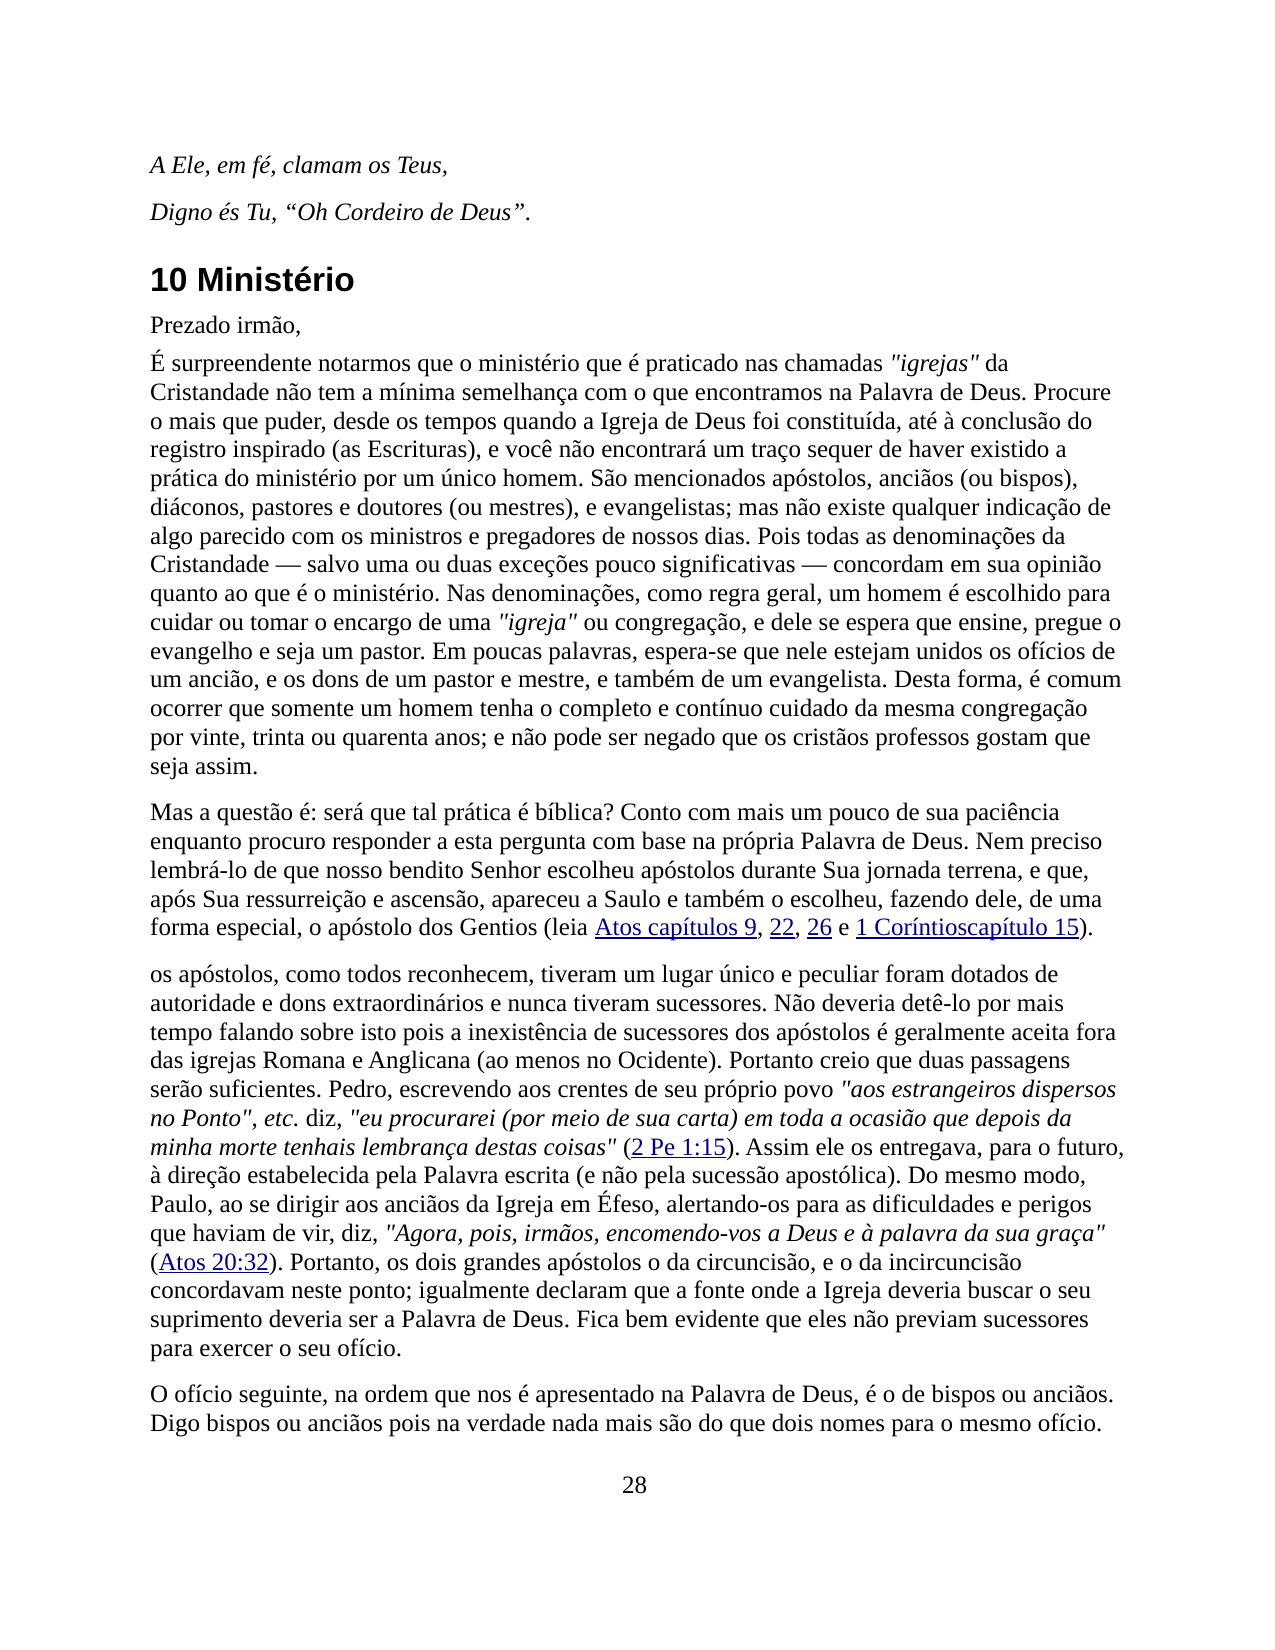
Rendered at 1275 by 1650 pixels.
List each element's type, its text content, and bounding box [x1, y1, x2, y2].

text A Ele, em fé, clamam os Teus, [150, 150, 1125, 179]
text O ofício seguinte, na ordem que nos é apresentado na Palavra de Deus, é o de bispos ou anciãos. Digo bispos ou anciãos pois na verdade nada mais são do que dois nomes para o mesmo ofício. [150, 1379, 1125, 1437]
text Digno és Tu, “Oh Cordeiro de Deus”. [150, 197, 1125, 225]
text Prezado irmão, [150, 311, 1125, 339]
text os apóstolos, como todos reconhecem, tiveram um lugar único e peculiar foram dotados de autoridade e dons extraordinários e nunca tiveram sucessores. Não deveria detê-lo por mais tempo falando sobre isto pois a inexistência de sucessores dos apóstolos é geralmente aceita fora das igrejas Romana e Anglicana (ao menos no Ocidente). Portanto creio que duas passagens serão suficientes. Pedro, escrevendo aos crentes de seu próprio povo "aos estrangeiros dispersos no Ponto", etc. diz, "eu procurarei (por meio de sua carta) em toda a ocasião que depois da minha morte tenhais lembrança destas coisas" (2 Pe 1:15). Assim ele os entregava, para o futuro, à direção estabelecida pela Palavra escrita (e não pela sucessão apostólica). Do mesmo modo, Paulo, ao se dirigir aos anciãos da Igreja em Éfeso, alertando-os para as dificuldades e perigos que haviam de vir, diz, "Agora, pois, irmãos, encomendo-vos a Deus e à palavra da sua graça" (Atos 20:32). Portanto, os dois grandes apóstolos o da circuncisão, e o da incircuncisão concordavam neste ponto; igualmente declaram que a fonte onde a Igreja deveria buscar o seu suprimento deveria ser a Palavra de Deus. Fica bem evidente que eles não previam sucessores para exercer o seu ofício. [150, 959, 1125, 1362]
text É surpreendente notarmos que o ministério que é praticado nas chamadas "igrejas" da Cristandade não tem a mínima semelhança com o que encontramos na Palavra de Deus. Procure o mais que puder, desde os tempos quando a Igreja de Deus foi constituída, até à conclusão do registro inspirado (as Escrituras), e você não encontrará um traço sequer de haver existido a prática do ministério por um único homem. São mencionados apóstolos, anciãos (ou bispos), diáconos, pastores e doutores (ou mestres), e evangelistas; mas não existe qualquer indicação de algo parecido com os ministros e pregadores de nossos dias. Pois todas as denominações da Cristandade — salvo uma ou duas exceções pouco significativas — concordam em sua opinião quanto ao que é o ministério. Nas denominações, como regra geral, um homem é escolhido para cuidar ou tomar o encargo de uma "igreja" ou congregação, e dele se espera que ensine, pregue o evangelho e seja um pastor. Em poucas palavras, espera-se que nele estejam unidos os ofícios de um ancião, e os dons de um pastor e mestre, e também de um evangelista. Desta forma, é comum ocorrer que somente um homem tenha o completo e contínuo cuidado da mesma congregação por vinte, trinta ou quarenta anos; e não pode ser negado que os cristãos professos gostam que seja assim. [150, 348, 1125, 779]
text Mas a questão é: será que tal prática é bíblica? Conto com mais um pouco de sua paciência enquanto procuro responder a esta pergunta com base na própria Palavra de Deus. Nem preciso lembrá-lo de que nosso bendito Senhor escolheu apóstolos durante Sua jornada terrena, e que, após Sua ressurreição e ascensão, apareceu a Saulo e também o escolheu, fazendo dele, de uma forma especial, o apóstolo dos Gentios (leia Atos capítulos 9, 22, 26 e 1 Coríntioscapítulo 15). [150, 797, 1125, 941]
subtitle 10 Ministério [150, 259, 1125, 298]
